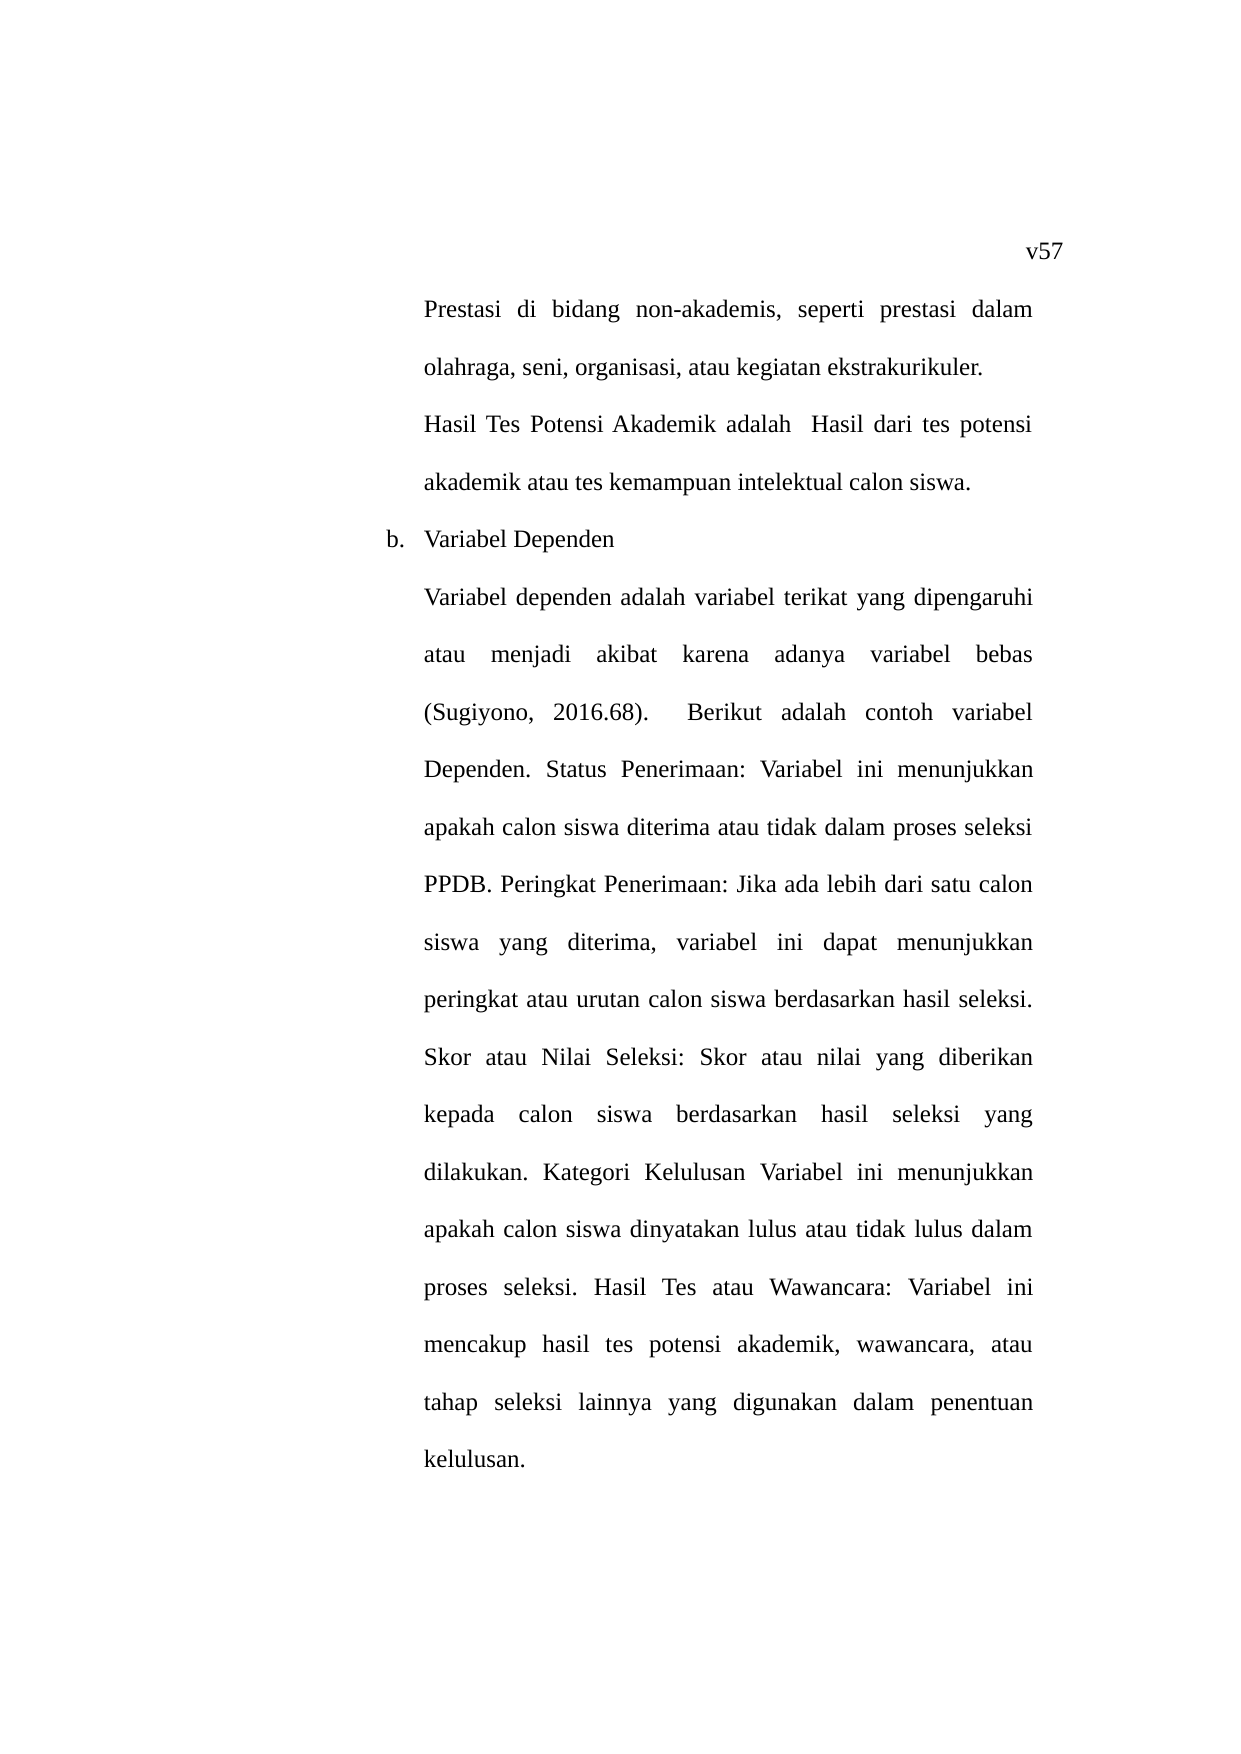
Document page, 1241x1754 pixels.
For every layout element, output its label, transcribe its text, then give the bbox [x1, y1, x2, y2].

list Variabel dependen adalah variabel terikat yang dipengaruhi atau menjadi akibat karena adanya variabel bebas (Sugiyono, 2016.68). Berikut adalah contoh variabel Dependen. Status Penerimaan: Variabel ini menunjukkan apakah calon siswa diterima atau tidak dalam proses seleksi PPDB. Peringkat Penerimaan: Jika ada lebih dari satu calon siswa yang diterima, variabel ini dapat menunjukkan peringkat atau urutan calon siswa berdasarkan hasil seleksi. Skor atau Nilai Seleksi: Skor atau nilai yang diberikan kepada calon siswa berdasarkan hasil seleksi yang dilakukan. Kategori Kelulusan Variabel ini menunjukkan apakah calon siswa dinyatakan lulus atau tidak lulus dalam proses seleksi. Hasil Tes atau Wawancara: Variabel ini mencakup hasil tes potensi akademik, wawancara, atau tahap seleksi lainnya yang digunakan dalam penentuan kelulusan. [424, 582, 1033, 1473]
list Variabel Dependen [386, 524, 1033, 553]
list Prestasi di bidang non-akademis, seperti prestasi dalam olahraga, seni, organisasi, atau kegiatan ekstrakurikuler. [386, 294, 1033, 381]
list Hasil Tes Potensi Akademik adalah Hasil dari tes potensi akademik atau tes kemampuan intelektual calon siswa. [386, 409, 1033, 496]
